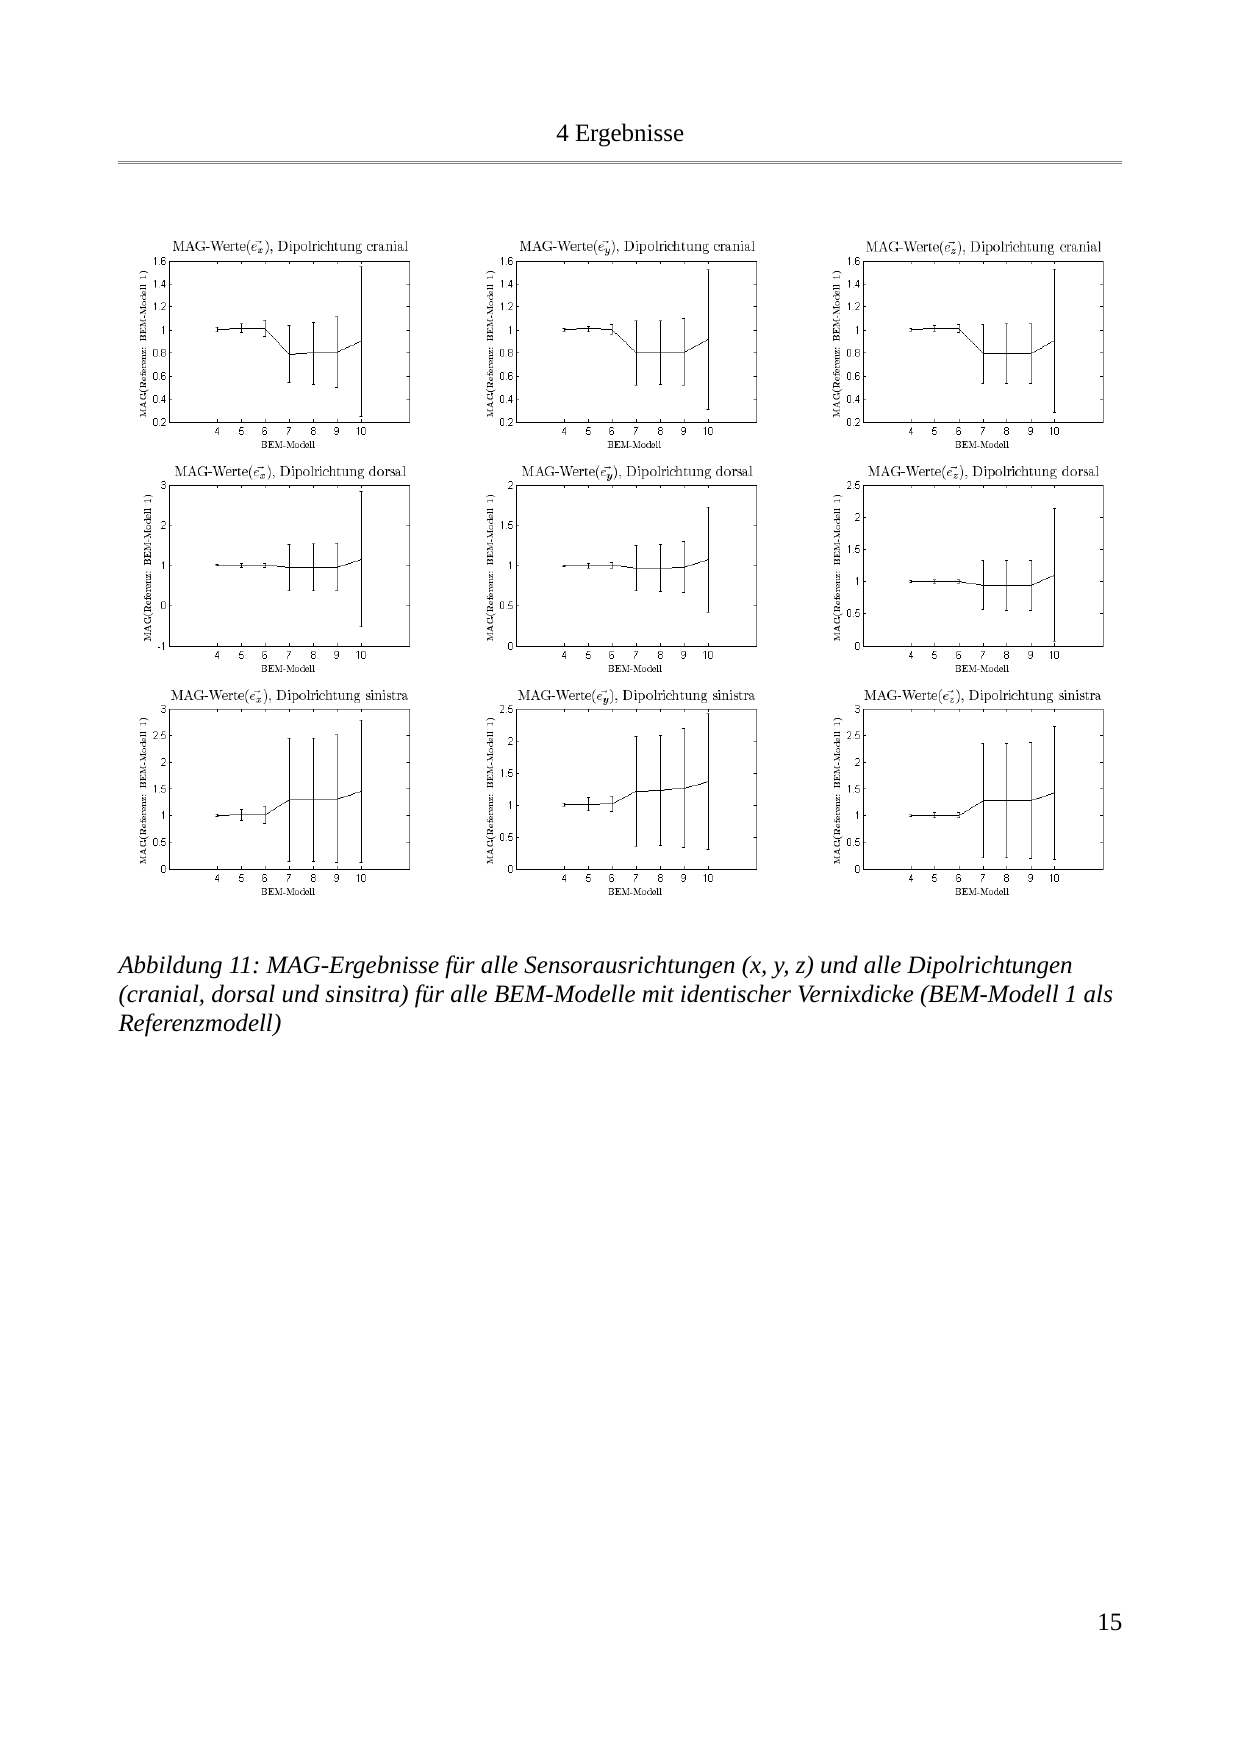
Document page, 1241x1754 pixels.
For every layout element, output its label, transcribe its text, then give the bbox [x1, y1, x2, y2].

picture [118, 205, 1122, 951]
text Abbildung 11: MAG-Ergebnisse für alle Sensorausrichtungen (x, y, z) und alle Dipolrichtungen (cranial, dorsal und sinsitra) für alle BEM-Modelle mit identischer Vernixdicke (BEM-Modell 1 als Referenzmodell) [118, 951, 1122, 1037]
